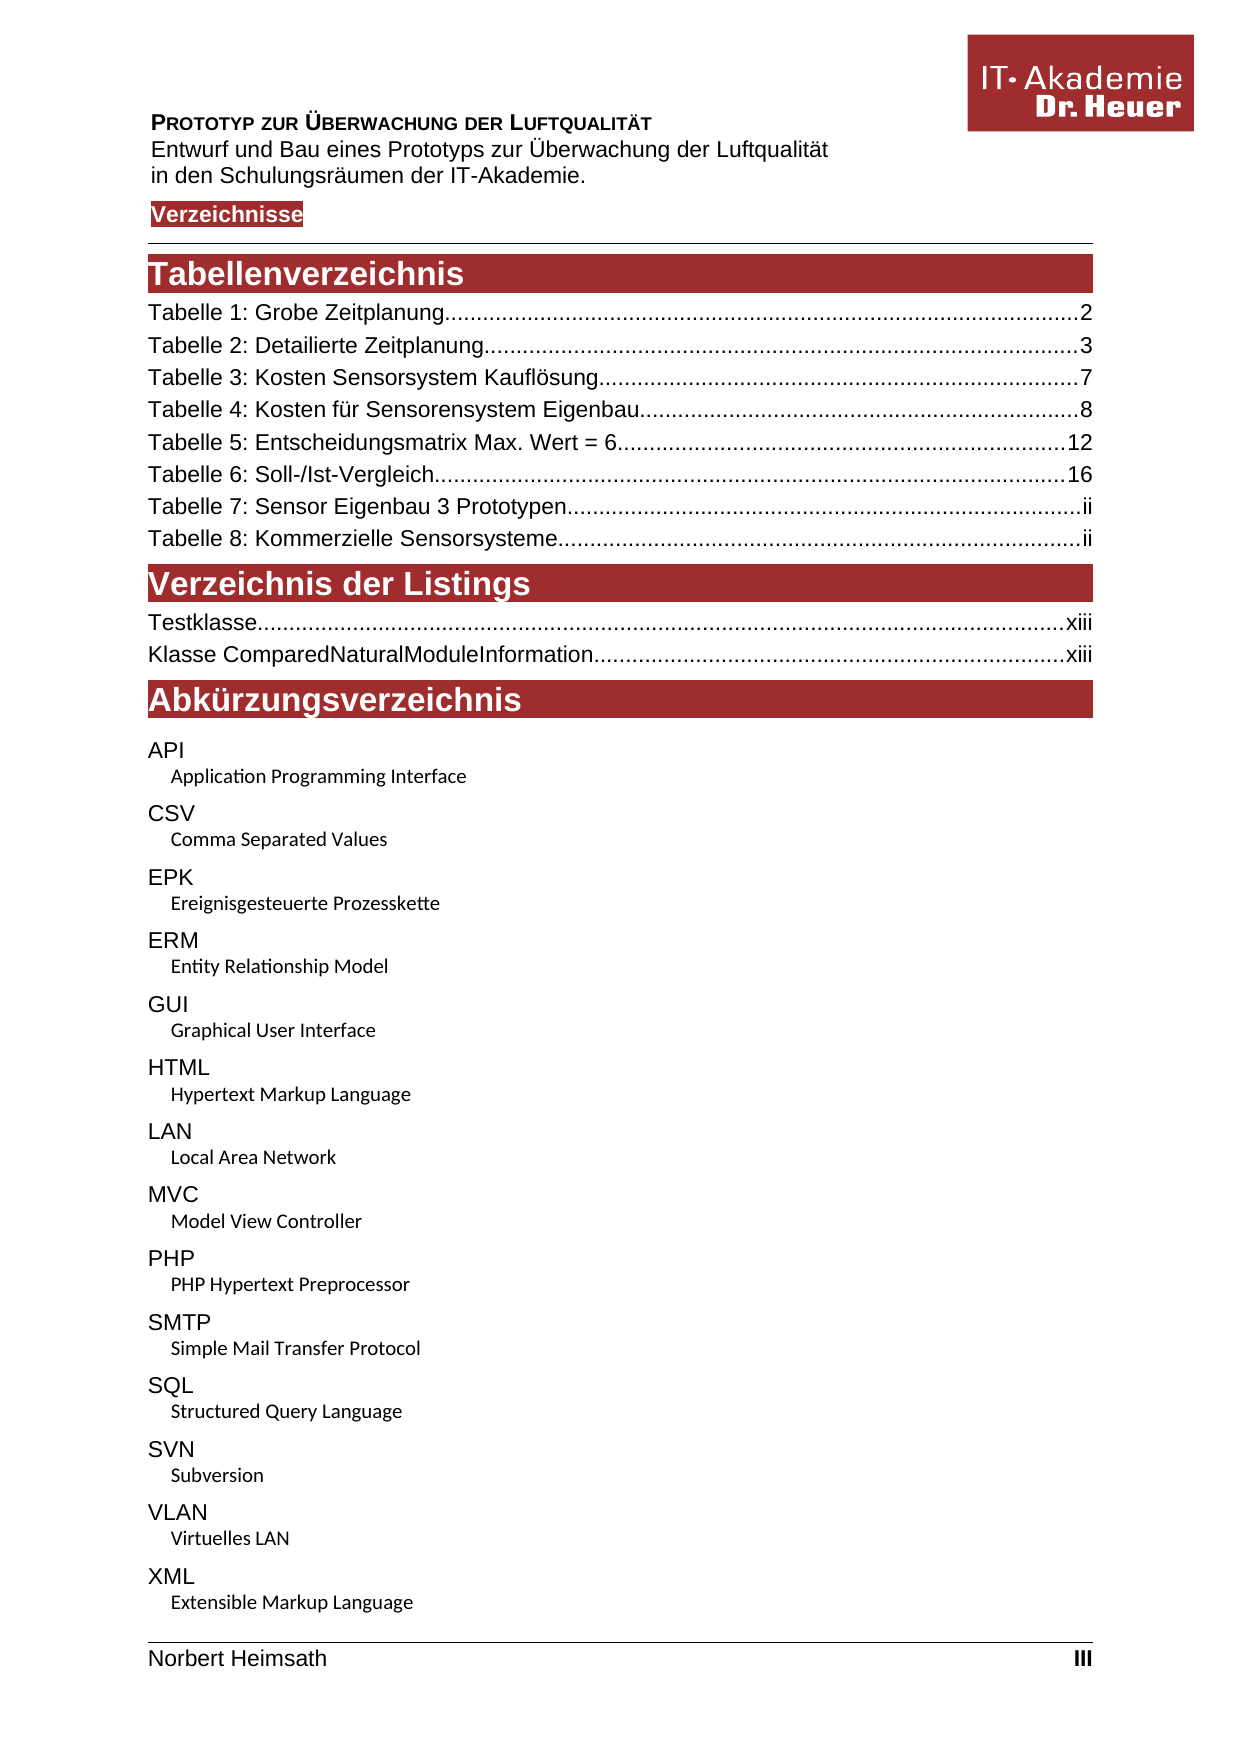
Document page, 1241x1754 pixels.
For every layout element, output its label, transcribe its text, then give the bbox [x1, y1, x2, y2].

subtitle Abkürzungsverzeichnis [148, 680, 1093, 718]
text Tabelle 5: Entscheidungsmatrix Max. Wert = 6 12 [148, 428, 1093, 455]
text EPK [148, 864, 1093, 890]
text Entity Relationship Model [171, 954, 1093, 979]
text Klasse ComparedNaturalModuleInformation xiii [148, 641, 1093, 668]
text Tabelle 8: Kommerzielle Sensorsysteme ii [148, 525, 1093, 552]
text Virtuelles LAN [171, 1526, 1093, 1551]
subtitle Verzeichnis der Listings [148, 564, 1093, 602]
text Local Area Network [171, 1144, 1093, 1170]
text Tabelle 7: Sensor Eigenbau 3 Prototypen ii [148, 493, 1093, 519]
text CSV [148, 800, 1093, 827]
text XML [148, 1563, 1093, 1589]
text Hypertext Markup Language [171, 1081, 1093, 1106]
text ERM [148, 927, 1093, 954]
text Tabelle 1: Grobe Zeitplanung 2 [148, 299, 1093, 326]
text PHP [148, 1245, 1093, 1271]
text Tabelle 4: Kosten für Sensorensystem Eigenbau 8 [148, 396, 1093, 422]
text SMTP [148, 1308, 1093, 1335]
text Extensible Markup Language [171, 1589, 1093, 1614]
text Application Programming Interface [171, 763, 1093, 788]
text VLAN [148, 1499, 1093, 1526]
text GUI [148, 991, 1093, 1017]
text Graphical User Interface [171, 1017, 1093, 1043]
text PHP Hypertext Preprocessor [171, 1271, 1093, 1297]
text HTML [148, 1054, 1093, 1081]
text Comma Separated Values [171, 827, 1093, 852]
text Structured Query Language [171, 1398, 1093, 1424]
text Simple Mail Transfer Protocol [171, 1335, 1093, 1360]
text Model View Controller [171, 1208, 1093, 1233]
text LAN [148, 1118, 1093, 1144]
text SVN [148, 1436, 1093, 1462]
text Tabelle 6: Soll-/Ist-Vergleich 16 [148, 461, 1093, 487]
text Tabelle 2: Detailierte Zeitplanung 3 [148, 332, 1093, 358]
text Ereignisgesteuerte Prozesskette [171, 890, 1093, 916]
text MVC [148, 1181, 1093, 1208]
text Testklasse xiii [148, 609, 1093, 635]
text Subversion [171, 1462, 1093, 1487]
text Tabelle 3: Kosten Sensorsystem Kauflösung 7 [148, 364, 1093, 390]
text API [148, 737, 1093, 763]
text SQL [148, 1372, 1093, 1398]
subtitle Tabellenverzeichnis [148, 254, 1093, 293]
